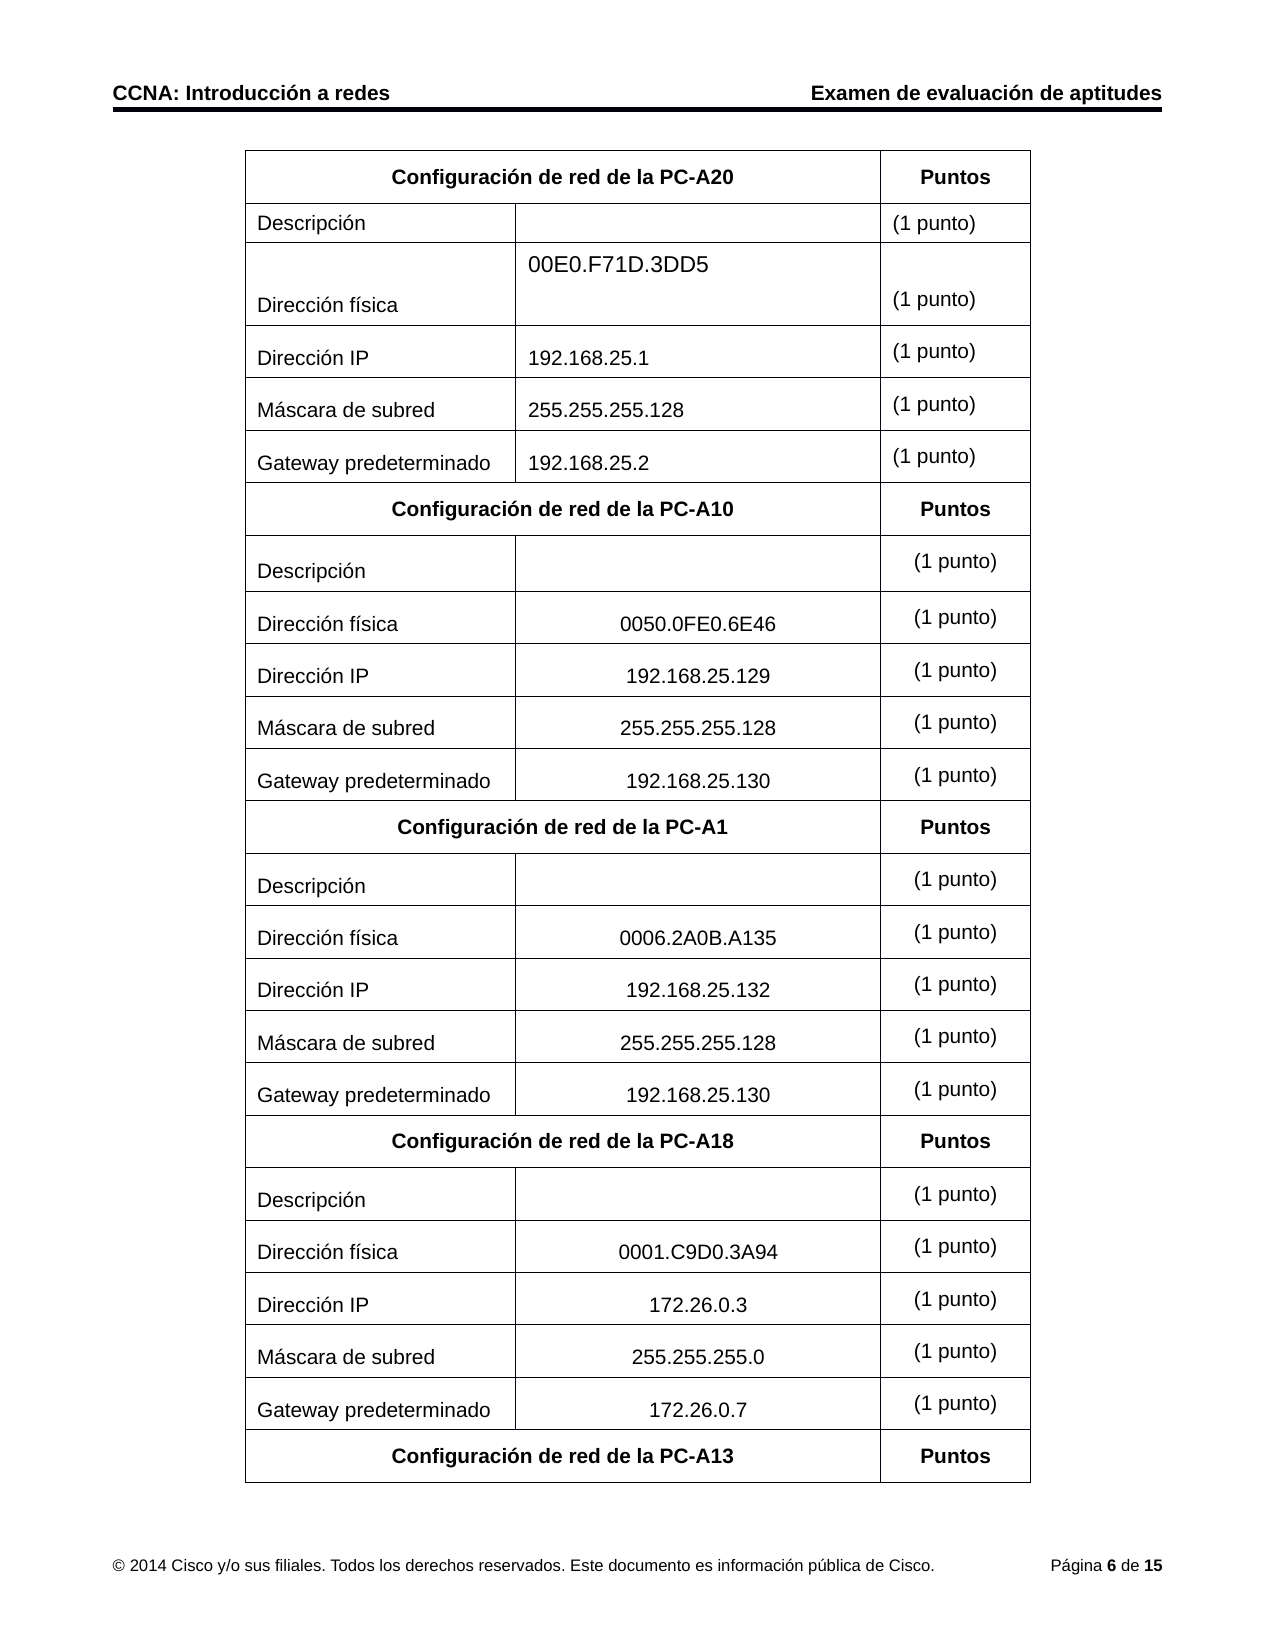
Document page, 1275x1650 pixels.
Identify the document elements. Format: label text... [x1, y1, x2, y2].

table_cell Dirección física [246, 1221, 515, 1272]
table_cell [516, 1168, 880, 1219]
table_cell (1 punto) [881, 326, 1030, 377]
table_header Puntos [881, 151, 1030, 202]
table_cell (1 punto) [881, 378, 1030, 430]
table_cell Puntos [881, 801, 1030, 853]
table_cell Gateway predeterminado [246, 431, 515, 482]
table_cell 0050.0FE0.6E46 [516, 592, 880, 643]
table_cell (1 punto) [881, 431, 1030, 482]
table_cell Descripción [246, 854, 515, 905]
table_cell Descripción [246, 204, 515, 242]
table_cell 192.168.25.130 [516, 1063, 880, 1115]
table_cell 172.26.0.3 [516, 1273, 880, 1324]
table_cell 00E0.F71D.3DD5 [516, 243, 880, 325]
table_cell 172.26.0.7 [516, 1378, 880, 1429]
table_cell Puntos [881, 1430, 1030, 1481]
table_cell Máscara de subred [246, 1011, 515, 1062]
table_cell (1 punto) [881, 959, 1030, 1010]
table_cell 255.255.255.128 [516, 697, 880, 748]
table_cell [516, 854, 880, 905]
table_cell 192.168.25.2 [516, 431, 880, 482]
table_cell 255.255.255.128 [516, 378, 880, 430]
table_cell 192.168.25.130 [516, 749, 880, 800]
table_cell Configuración de red de la PC-A10 [246, 483, 880, 534]
table_cell Máscara de subred [246, 378, 515, 430]
table_cell (1 punto) [881, 749, 1030, 800]
table_cell (1 punto) [881, 536, 1030, 591]
table_cell 255.255.255.128 [516, 1011, 880, 1062]
table_cell (1 punto) [881, 1325, 1030, 1377]
table_cell Dirección IP [246, 1273, 515, 1324]
table_cell Gateway predeterminado [246, 1063, 515, 1115]
table_cell 255.255.255.0 [516, 1325, 880, 1377]
table_cell Configuración de red de la PC-A1 [246, 801, 880, 853]
table_cell Gateway predeterminado [246, 749, 515, 800]
table_cell (1 punto) [881, 243, 1030, 325]
table_cell Dirección IP [246, 644, 515, 696]
table_cell 192.168.25.1 [516, 326, 880, 377]
table_cell Dirección IP [246, 326, 515, 377]
table_cell (1 punto) [881, 697, 1030, 748]
table_cell Dirección IP [246, 959, 515, 1010]
table_cell [516, 204, 880, 242]
table_cell Dirección física [246, 592, 515, 643]
table_cell 0001.C9D0.3A94 [516, 1221, 880, 1272]
table_cell Dirección física [246, 243, 515, 325]
table_cell Dirección física [246, 906, 515, 957]
table_cell Descripción [246, 1168, 515, 1219]
table_cell Descripción [246, 536, 515, 591]
table_cell (1 punto) [881, 906, 1030, 957]
table_cell (1 punto) [881, 1063, 1030, 1115]
table_header Configuración de red de la PC-A20 [246, 151, 880, 202]
table_cell 192.168.25.129 [516, 644, 880, 696]
table_cell 192.168.25.132 [516, 959, 880, 1010]
table_cell (1 punto) [881, 592, 1030, 643]
table_cell (1 punto) [881, 1011, 1030, 1062]
table_cell Gateway predeterminado [246, 1378, 515, 1429]
table_cell Configuración de red de la PC-A18 [246, 1116, 880, 1167]
table_cell [516, 536, 880, 591]
table_cell Puntos [881, 1116, 1030, 1167]
table_cell (1 punto) [881, 204, 1030, 242]
table_cell (1 punto) [881, 1273, 1030, 1324]
table_cell Puntos [881, 483, 1030, 534]
table_cell Configuración de red de la PC-A13 [246, 1430, 880, 1481]
table_cell (1 punto) [881, 1378, 1030, 1429]
table_cell (1 punto) [881, 644, 1030, 696]
table_cell (1 punto) [881, 1221, 1030, 1272]
table_cell Máscara de subred [246, 1325, 515, 1377]
table_cell (1 punto) [881, 1168, 1030, 1219]
table_cell Máscara de subred [246, 697, 515, 748]
table_cell (1 punto) [881, 854, 1030, 905]
table_cell 0006.2A0B.A135 [516, 906, 880, 957]
